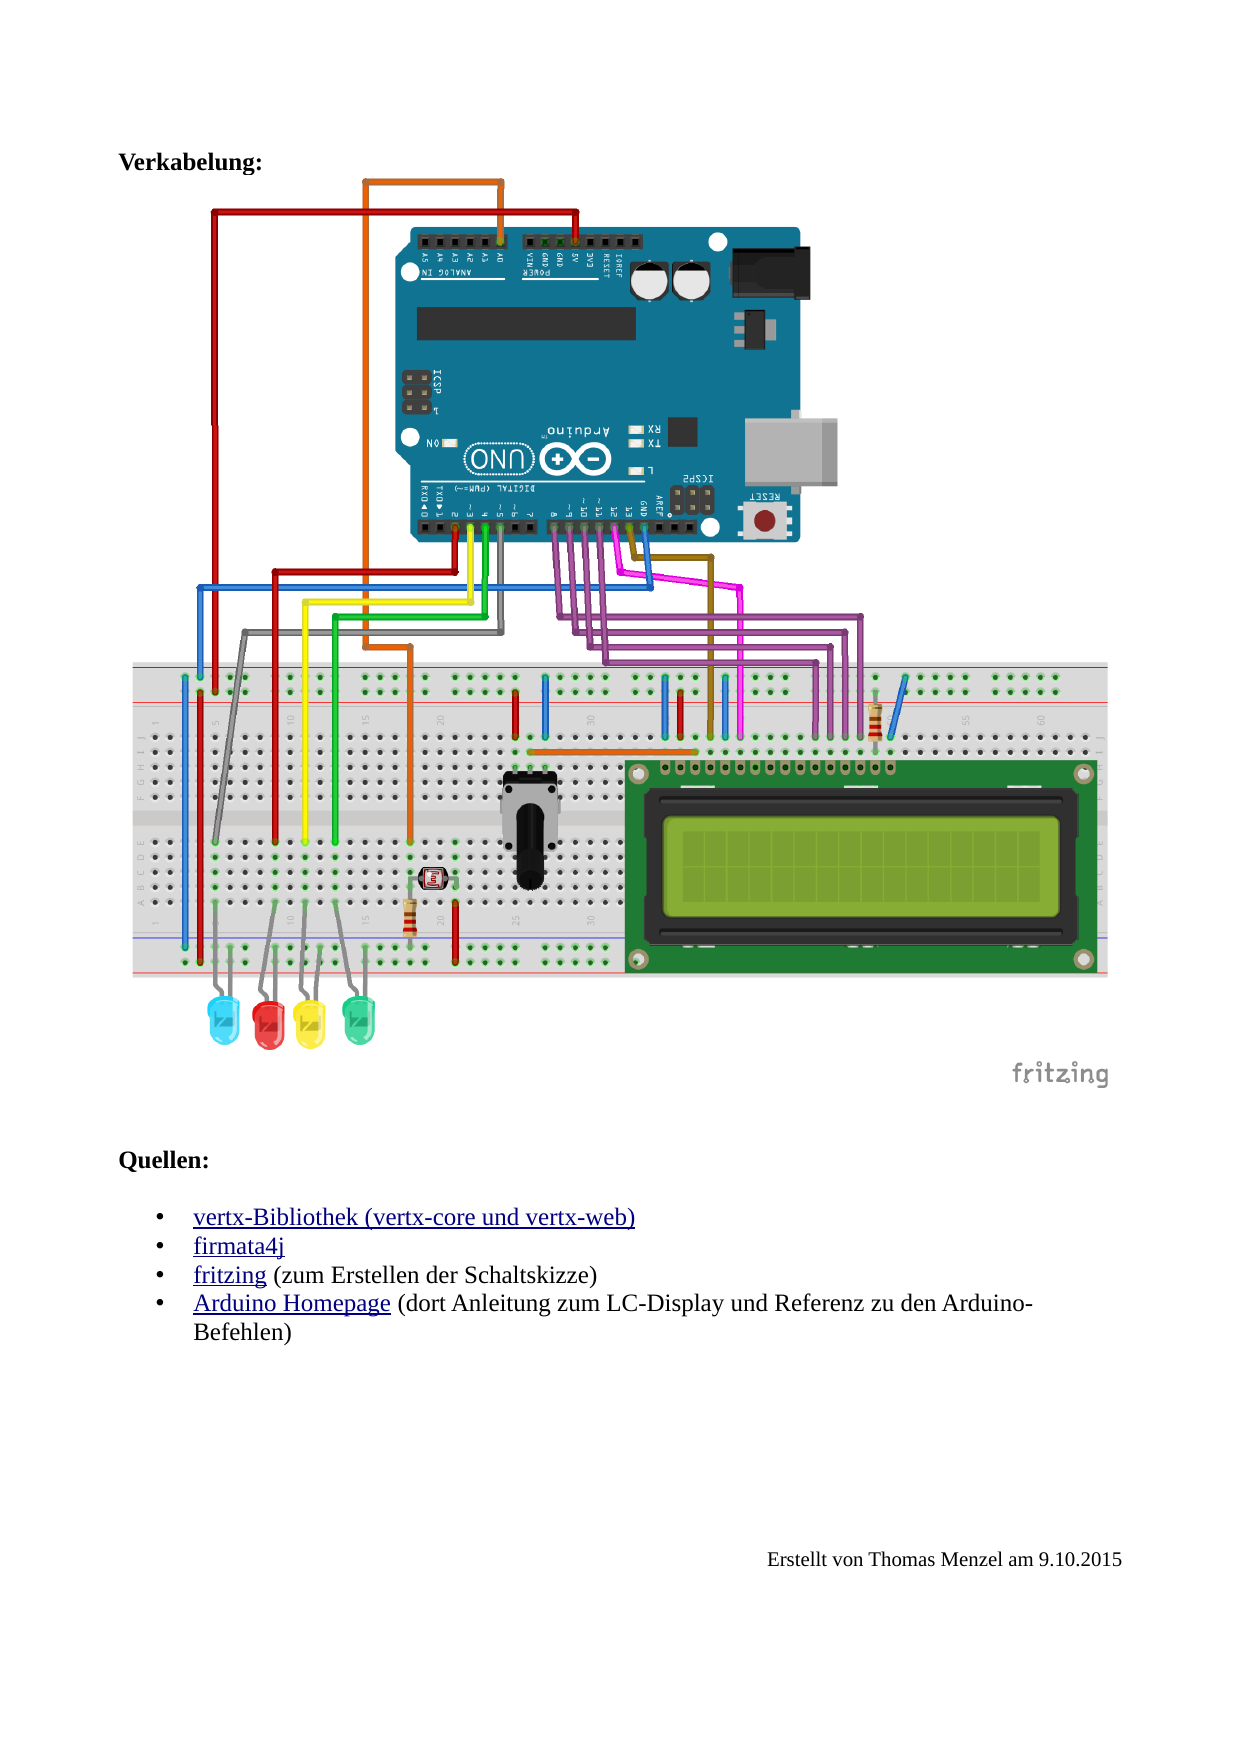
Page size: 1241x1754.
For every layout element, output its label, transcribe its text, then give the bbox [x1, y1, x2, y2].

text Verkabelung: [118, 147, 1122, 176]
list vertx-Bibliothek (vertx-core und vertx-web) [156, 1202, 1122, 1231]
list Arduino Homepage (dort Anleitung zum LC-Display und Referenz zu den Arduino-Befehlen) [156, 1288, 1122, 1346]
list firmata4j [156, 1231, 1122, 1260]
picture [132, 175, 1108, 1088]
list fritzing (zum Erstellen der Schaltskizze) [156, 1260, 1122, 1288]
text Quellen: [118, 1145, 1122, 1173]
text Erstellt von Thomas Menzel am 9.10.2015 [118, 1547, 1122, 1571]
